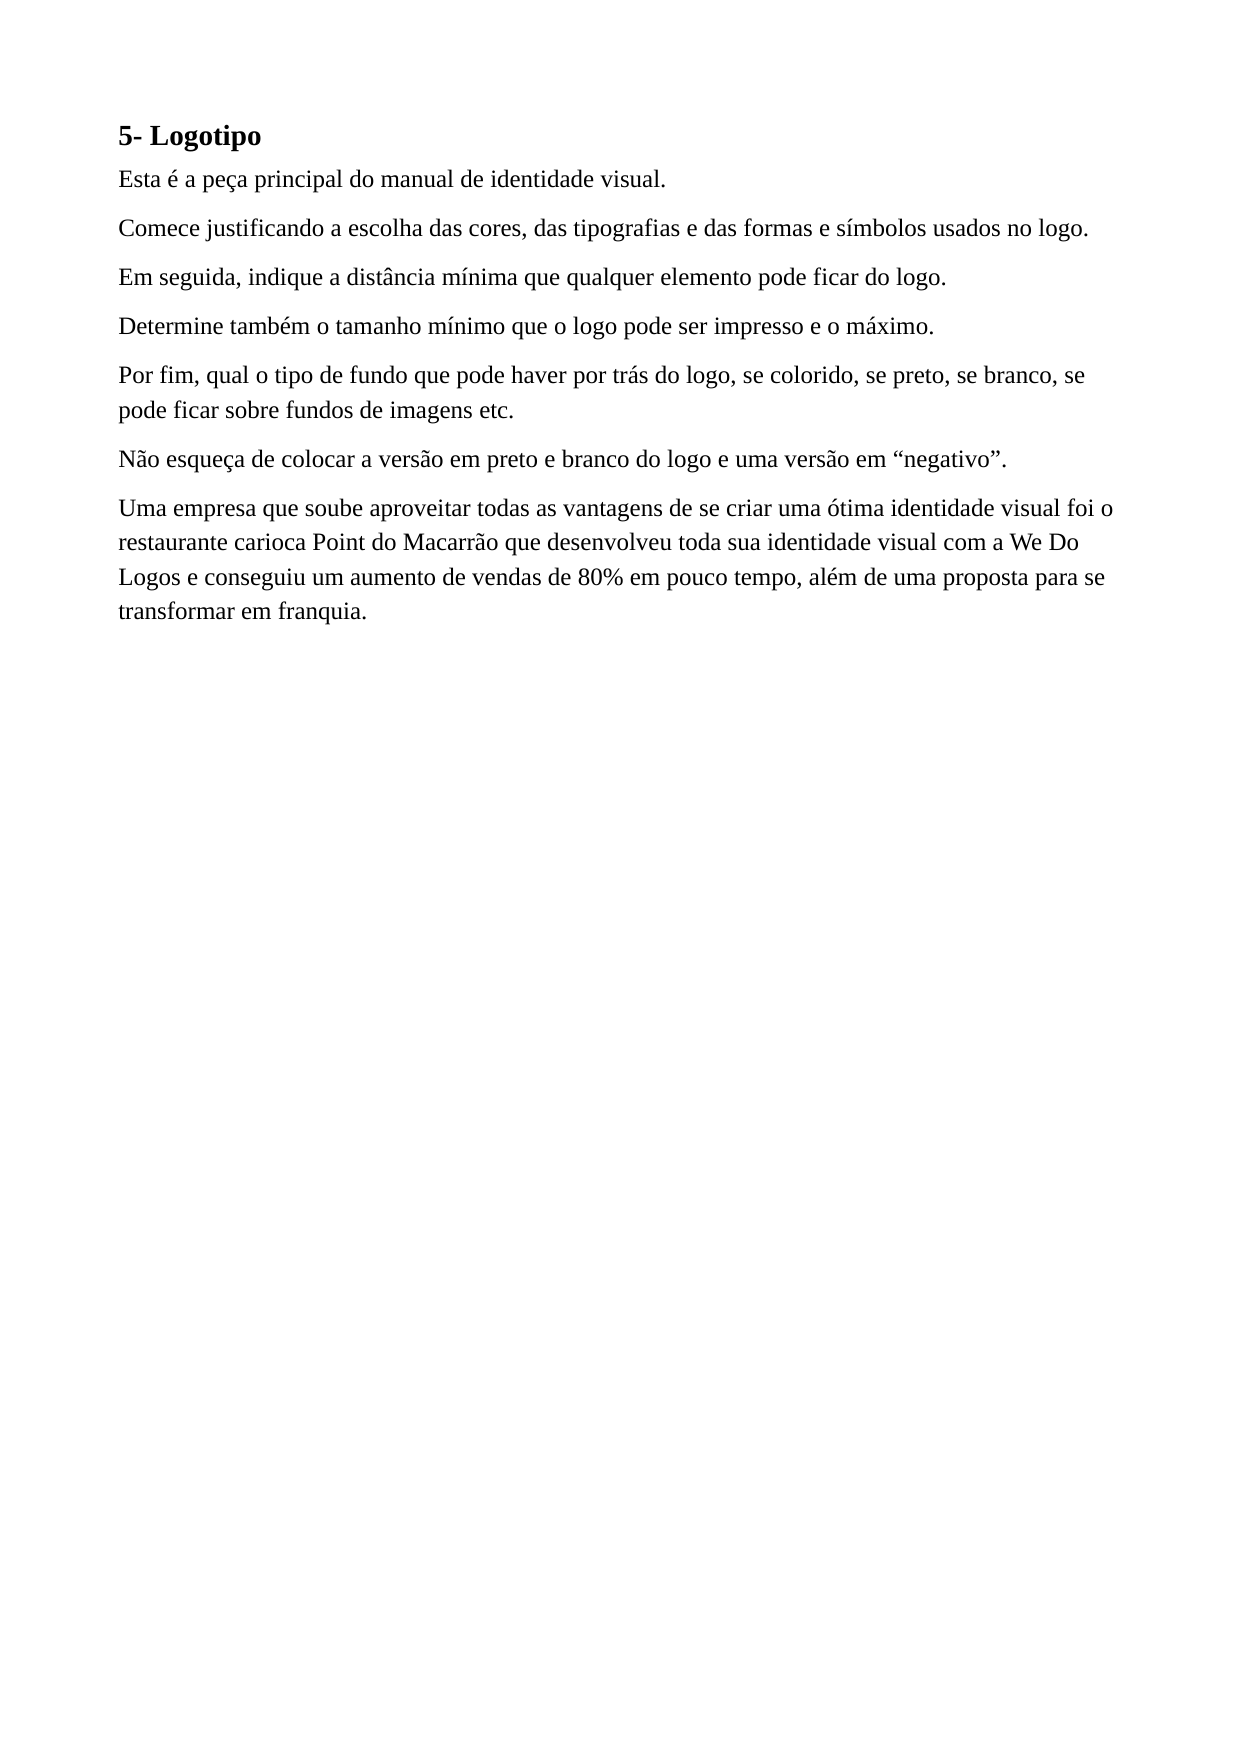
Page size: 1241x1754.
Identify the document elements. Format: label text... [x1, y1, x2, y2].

text Determine também o tamanho mínimo que o logo pode ser impresso e o máximo. [118, 311, 1122, 340]
text Em seguida, indique a distância mínima que qualquer elemento pode ficar do logo. [118, 262, 1122, 291]
text Uma empresa que soube aproveitar todas as vantagens de se criar uma ótima identidade visual foi o restaurante carioca Point do Macarrão que desenvolveu toda sua identidade visual com a We Do Logos e conseguiu um aumento de vendas de 80% em pouco tempo, além de uma proposta para se transformar em franquia. [118, 493, 1122, 625]
text Por fim, qual o tipo de fundo que pode haver por trás do logo, se colorido, se preto, se branco, se pode ficar sobre fundos de imagens etc. [118, 360, 1122, 424]
text Comece justificando a escolha das cores, das tipografias e das formas e símbolos usados no logo. [118, 213, 1122, 242]
text Esta é a peça principal do manual de identidade visual. [118, 164, 1122, 193]
text Não esqueça de colocar a versão em preto e branco do logo e uma versão em “negativo”. [118, 444, 1122, 473]
subtitle 5- Logotipo [118, 118, 1122, 152]
